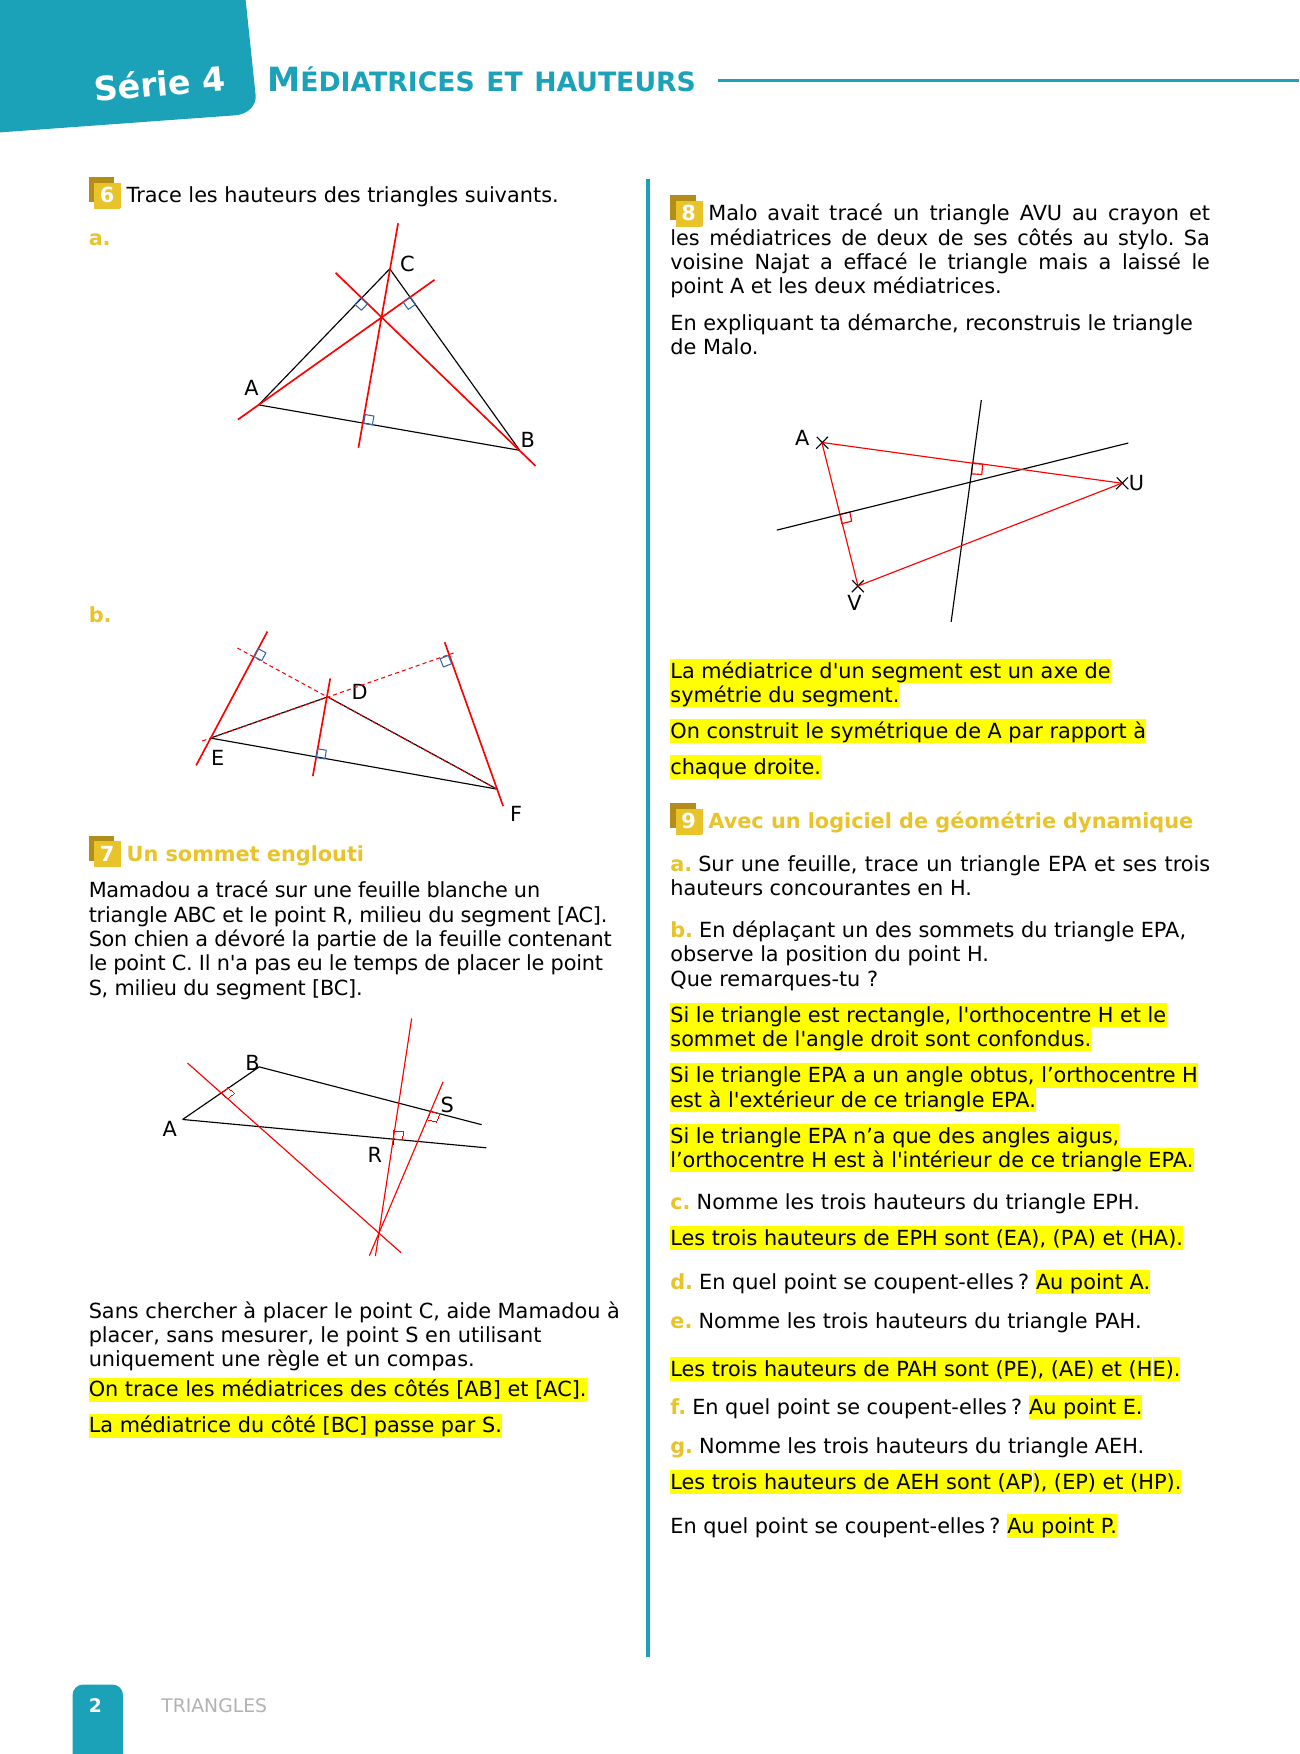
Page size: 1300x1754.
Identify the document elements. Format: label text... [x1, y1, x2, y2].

subtitle Si le triangle est rectangle, l'orthocentre H et le sommet de l'angle droit sont confondus. [1091, 1003, 1205, 1051]
list En quel point se coupent-elles ? Au point A. [670, 1256, 1211, 1298]
table_cell [208, 740, 246, 746]
table_cell [442, 657, 450, 665]
table_cell [320, 699, 414, 746]
subtitle Les trois hauteurs de EPH sont (EA), (PA) et (HA). [670, 1226, 1205, 1250]
subtitle Nomme les trois hauteurs du triangle AEH. [670, 1434, 1211, 1458]
subtitle Un sommet englouti [114, 836, 629, 867]
table_header [89, 214, 629, 480]
table_cell [89, 480, 629, 746]
subtitle Mamadou a tracé sur une feuille blanche un triangle ABC et le point R, milieu du segment [AC]. Son chien a dévoré la partie de la feuille contenant le point C. Il n'a pas eu le temps de placer le point S, milieu du segment [BC]. [88, 878, 623, 1000]
table_cell [216, 699, 325, 746]
subtitle En expliquant ta démarche, reconstruis le triangle de Malo. [670, 311, 1205, 359]
subtitle Si le triangle EPA n’a que des angles aigus, l’orthocentre H est à l'intérieur de ce triangle EPA. [1119, 1124, 1205, 1172]
subtitle Nomme les trois hauteurs du triangle PAH. [670, 1309, 1211, 1334]
subtitle Sur une feuille, trace un triangle EPA et ses trois hauteurs concourantes en H. [670, 852, 1211, 901]
subtitle Les trois hauteurs de AEH sont (AP), (EP) et (HP). [670, 1470, 1205, 1494]
subtitle En déplaçant un des sommets du triangle EPA, observe la position du point H. Que remarques-tu ? [670, 918, 1211, 991]
list On trace les médiatrices des côtés [AB] et [AC]. [88, 1377, 629, 1402]
subtitle Trace les hauteurs des triangles suivants. [114, 177, 629, 208]
list En quel point se coupent-elles ? Au point E. [670, 1381, 1211, 1422]
subtitle Malo avait tracé un triangle AVU au crayon et les médiatrices de deux de ses côtés au stylo. Sa voisine Najat a effacé le triangle mais a laissé le point A et les deux médiatrices. [670, 195, 1211, 299]
subtitle La médiatrice du côté [BC] passe par S. [88, 1413, 629, 1438]
subtitle Si le triangle EPA a un angle obtus, l’orthocentre H est à l'extérieur de ce triangle EPA. [1036, 1063, 1205, 1112]
text En quel point se coupent-elles ? Au point P. [670, 1501, 1211, 1542]
subtitle On construit le symétrique de A par rapport à [1146, 719, 1205, 743]
subtitle Sans chercher à placer le point C, aide Mamadou à placer, sans mesurer, le point S en utilisant uniquement une règle et un compas. [88, 1299, 629, 1372]
list Les trois hauteurs de PAH sont (PE), (AE) et (HE). [670, 1340, 1211, 1381]
subtitle Nomme les trois hauteurs du triangle EPH. [670, 1190, 1211, 1214]
table_cell [256, 651, 264, 659]
subtitle Avec un logiciel de géométrie dynamique [696, 803, 1211, 834]
subtitle chaque droite. [821, 755, 1205, 779]
subtitle La médiatrice d'un segment est un axe de symétrie du segment. [899, 659, 1205, 707]
